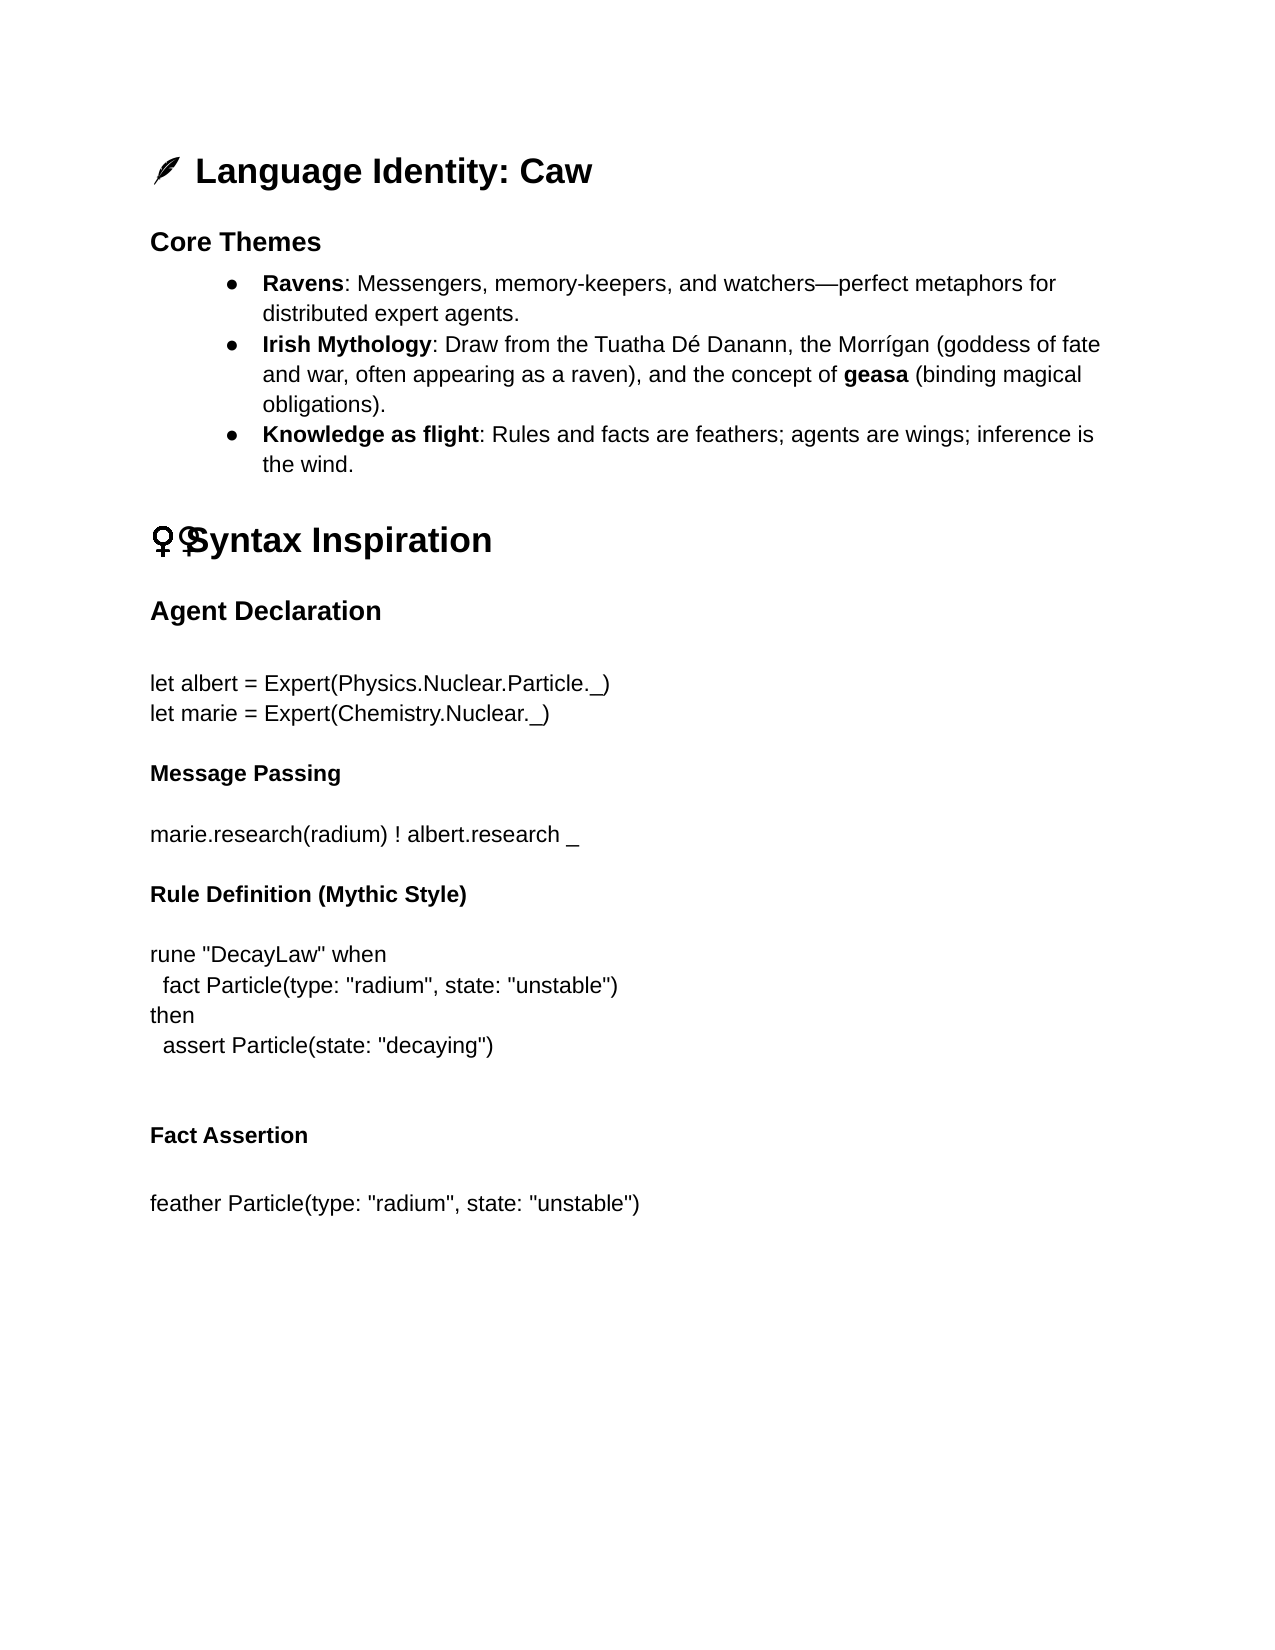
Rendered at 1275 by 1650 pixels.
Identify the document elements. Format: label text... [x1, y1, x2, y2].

list Ravens: Messengers, memory-keepers, and watchers—perfect metaphors for distributed expert agents. [225, 270, 1125, 327]
text Message Passing [150, 760, 1125, 787]
text assert Particle(state: "decaying") [150, 1032, 1125, 1058]
list Irish Mythology: Draw from the Tuatha Dé Danann, the Morrígan (goddess of fate and war, often appearing as a raven), and the concept of geasa (binding magical obligations). [225, 331, 1125, 417]
subtitle 🪶 Language Identity: Caw [150, 150, 1125, 191]
text let marie = Expert(Chemistry.Nuclear._) [150, 700, 1125, 726]
text fact Particle(type: "radium", state: "unstable") [150, 972, 1125, 998]
text marie.research(radium) ! albert.research _ [150, 821, 1125, 847]
subtitle Agent Declaration [150, 595, 1125, 626]
subtitle 🧙‍♀️ Syntax Inspiration [150, 519, 1125, 560]
text then [150, 1002, 1125, 1028]
text feather Particle(type: "radium", state: "unstable") [150, 1190, 1125, 1217]
text rune "DecayLaw" when [150, 941, 1125, 968]
subtitle Fact Assertion [150, 1122, 1125, 1148]
subtitle Core Themes [150, 226, 1125, 257]
text let albert = Expert(Physics.Nuclear.Particle._) [150, 669, 1125, 696]
text Rule Definition (Mythic Style) [150, 881, 1125, 907]
list Knowledge as flight: Rules and facts are feathers; agents are wings; inference is the wind. [225, 421, 1125, 478]
